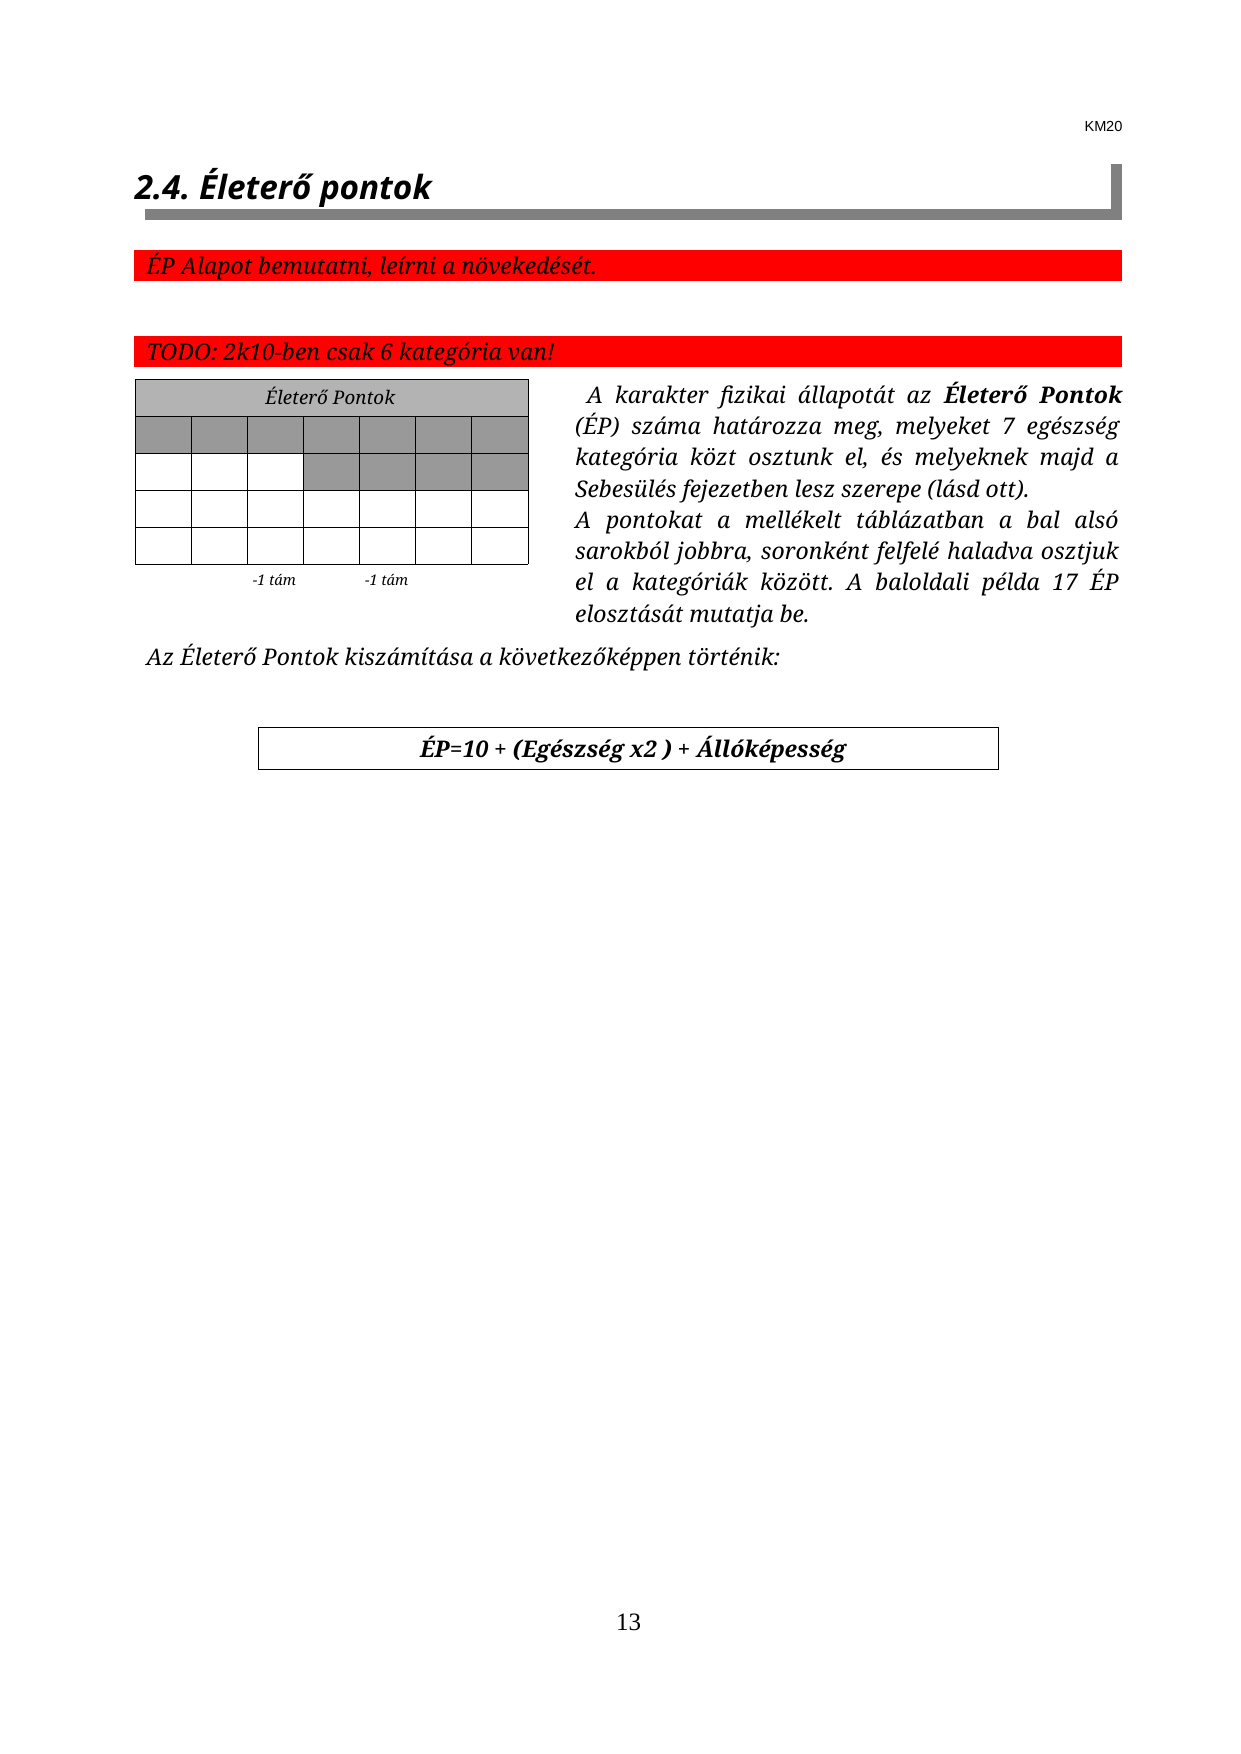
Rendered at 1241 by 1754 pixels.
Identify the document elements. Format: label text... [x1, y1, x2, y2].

table_cell [472, 417, 528, 453]
table_cell [416, 417, 471, 453]
table_cell [136, 454, 191, 490]
table_cell [416, 454, 471, 490]
table_cell [248, 417, 303, 453]
table_cell [471, 565, 528, 596]
table_cell [192, 454, 247, 490]
table_cell [416, 528, 471, 564]
table_cell [248, 454, 303, 490]
text ÉP Alapot bemutatni, leírni a növekedését. [134, 250, 1122, 281]
text TODO: 2k10-ben csak 6 kategória van! [134, 336, 1122, 367]
subtitle Életerő pontok [134, 164, 1111, 209]
table_cell [360, 528, 415, 564]
table_cell [191, 565, 247, 596]
table_cell [248, 491, 303, 527]
table_header Életerő Pontok [136, 380, 528, 416]
text Az Életerő Pontok kiszámítása a következőképpen történik: [134, 641, 1122, 672]
table_cell [192, 528, 247, 564]
text A karakter fizikai állapotát az Életerő Pontok (ÉP) száma határozza meg, melyeket 7 egészség kategória közt osztunk el, és melyeknek majd a Sebesülés fejezetben lesz szerepe (lásd ott). A pontokat a mellékelt táblázatban a bal alsó sarokból jobbra, soronként felfelé haladva osztjuk el a kategóriák között. A baloldali példa 17 ÉP elosztását mutatja be. [575, 379, 1122, 629]
table_cell [136, 417, 191, 453]
table_cell [192, 417, 247, 453]
table_cell [303, 565, 359, 596]
table_cell [304, 528, 359, 564]
table_cell [136, 491, 191, 527]
table_cell [304, 454, 359, 490]
table_cell [360, 454, 415, 490]
table_cell [360, 417, 415, 453]
table_cell -1 tám [247, 565, 303, 596]
table_cell [415, 565, 471, 596]
table_cell [360, 491, 415, 527]
table_cell [304, 491, 359, 527]
table_cell [472, 491, 528, 527]
table_cell [248, 528, 303, 564]
table_cell [136, 528, 191, 564]
table_cell [192, 491, 247, 527]
table_cell [472, 454, 528, 490]
table_cell [416, 491, 471, 527]
table_cell -1 tám [359, 565, 415, 596]
table_cell [472, 528, 528, 564]
table_cell [135, 565, 191, 596]
table_header ÉP=10 + (Egészség x2 ) + Állóképesség [259, 728, 998, 769]
table_cell [304, 417, 359, 453]
